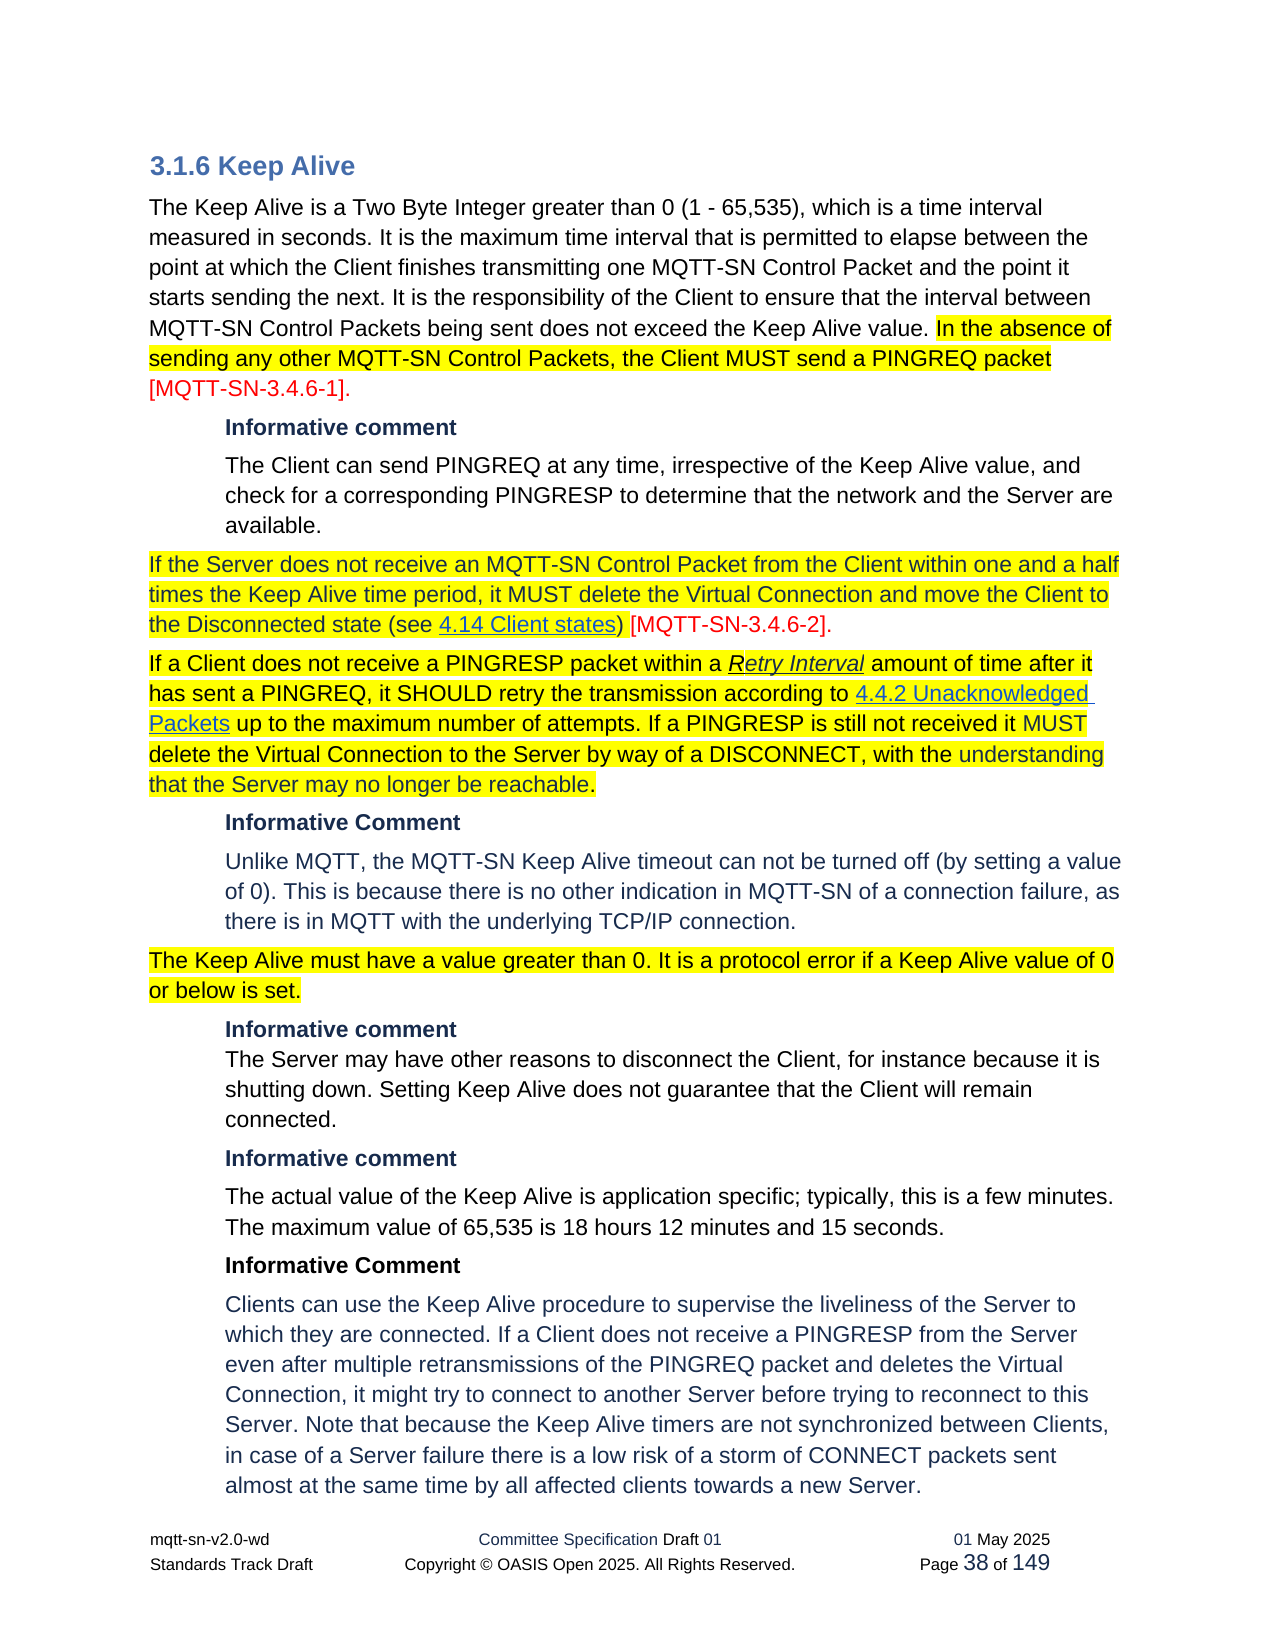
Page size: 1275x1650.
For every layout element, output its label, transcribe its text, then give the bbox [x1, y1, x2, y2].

text Unlike MQTT, the MQTT-SN Keep Alive timeout can not be turned off (by setting a value of 0). This is because there is no other indication in MQTT-SN of a connection failure, as there is in MQTT with the underlying TCP/IP connection. [224, 848, 1124, 935]
text Informative Comment [225, 1252, 1124, 1278]
text Informative Comment [224, 809, 1124, 836]
text Informative comment The Server may have other reasons to disconnect the Client, for instance because it is shutting down. Setting Keep Alive does not guarantee that the Client will remain connected. [225, 1016, 1124, 1133]
text The Keep Alive is a Two Byte Integer greater than 0 (1 - 65,535), which is a time interval measured in seconds. It is the maximum time interval that is permitted to elapse between the point at which the Client finishes transmitting one MQTT-SN Control Packet and the point it starts sending the next. It is the responsibility of the Client to ensure that the interval between MQTT-SN Control Packets being sent does not exceed the Keep Alive value. In the absence of sending any other MQTT-SN Control Packets, the Client MUST send a PINGREQ packet [MQTT-SN-3.4.6-1]. [148, 194, 1124, 401]
text Informative comment [225, 413, 1124, 440]
text The Client can send PINGREQ at any time, irrespective of the Keep Alive value, and check for a corresponding PINGRESP to determine that the network and the Server are available. [225, 452, 1124, 539]
text Clients can use the Keep Alive procedure to supervise the liveliness of the Server to which they are connected. If a Client does not receive a PINGRESP from the Server even after multiple retransmissions of the PINGREQ packet and deletes the Virtual Connection, it might try to connect to another Server before trying to reconnect to this Server. Note that because the Keep Alive timers are not synchronized between Clients, in case of a Server failure there is a low risk of a storm of CONNECT packets sent almost at the same time by all affected clients towards a new Server. [225, 1291, 1124, 1498]
text If the Server does not receive an MQTT-SN Control Packet from the Client within one and a half times the Keep Alive time period, it MUST delete the Virtual Connection and move the Client to the Disconnected state (see 4.14 Client states) [MQTT-SN-3.4.6-2]. [148, 551, 1124, 638]
text The actual value of the Keep Alive is application specific; typically, this is a few minutes. The maximum value of 65,535 is 18 hours 12 minutes and 15 seconds. [225, 1183, 1124, 1240]
text If a Client does not receive a PINGRESP packet within a Retry Interval amount of time after it has sent a PINGREQ, it SHOULD retry the transmission according to 4.4.2 Unacknowledged Packets up to the maximum number of attempts. If a PINGRESP is still not received it MUST delete the Virtual Connection to the Server by way of a DISCONNECT, with the understanding that the Server may no longer be reachable. [148, 650, 1124, 797]
text Informative comment [225, 1145, 1124, 1171]
text The Keep Alive must have a value greater than 0. It is a protocol error if a Keep Alive value of 0 or below is set. [148, 947, 1124, 1003]
subtitle 3.1.6 Keep Alive [150, 150, 1124, 181]
